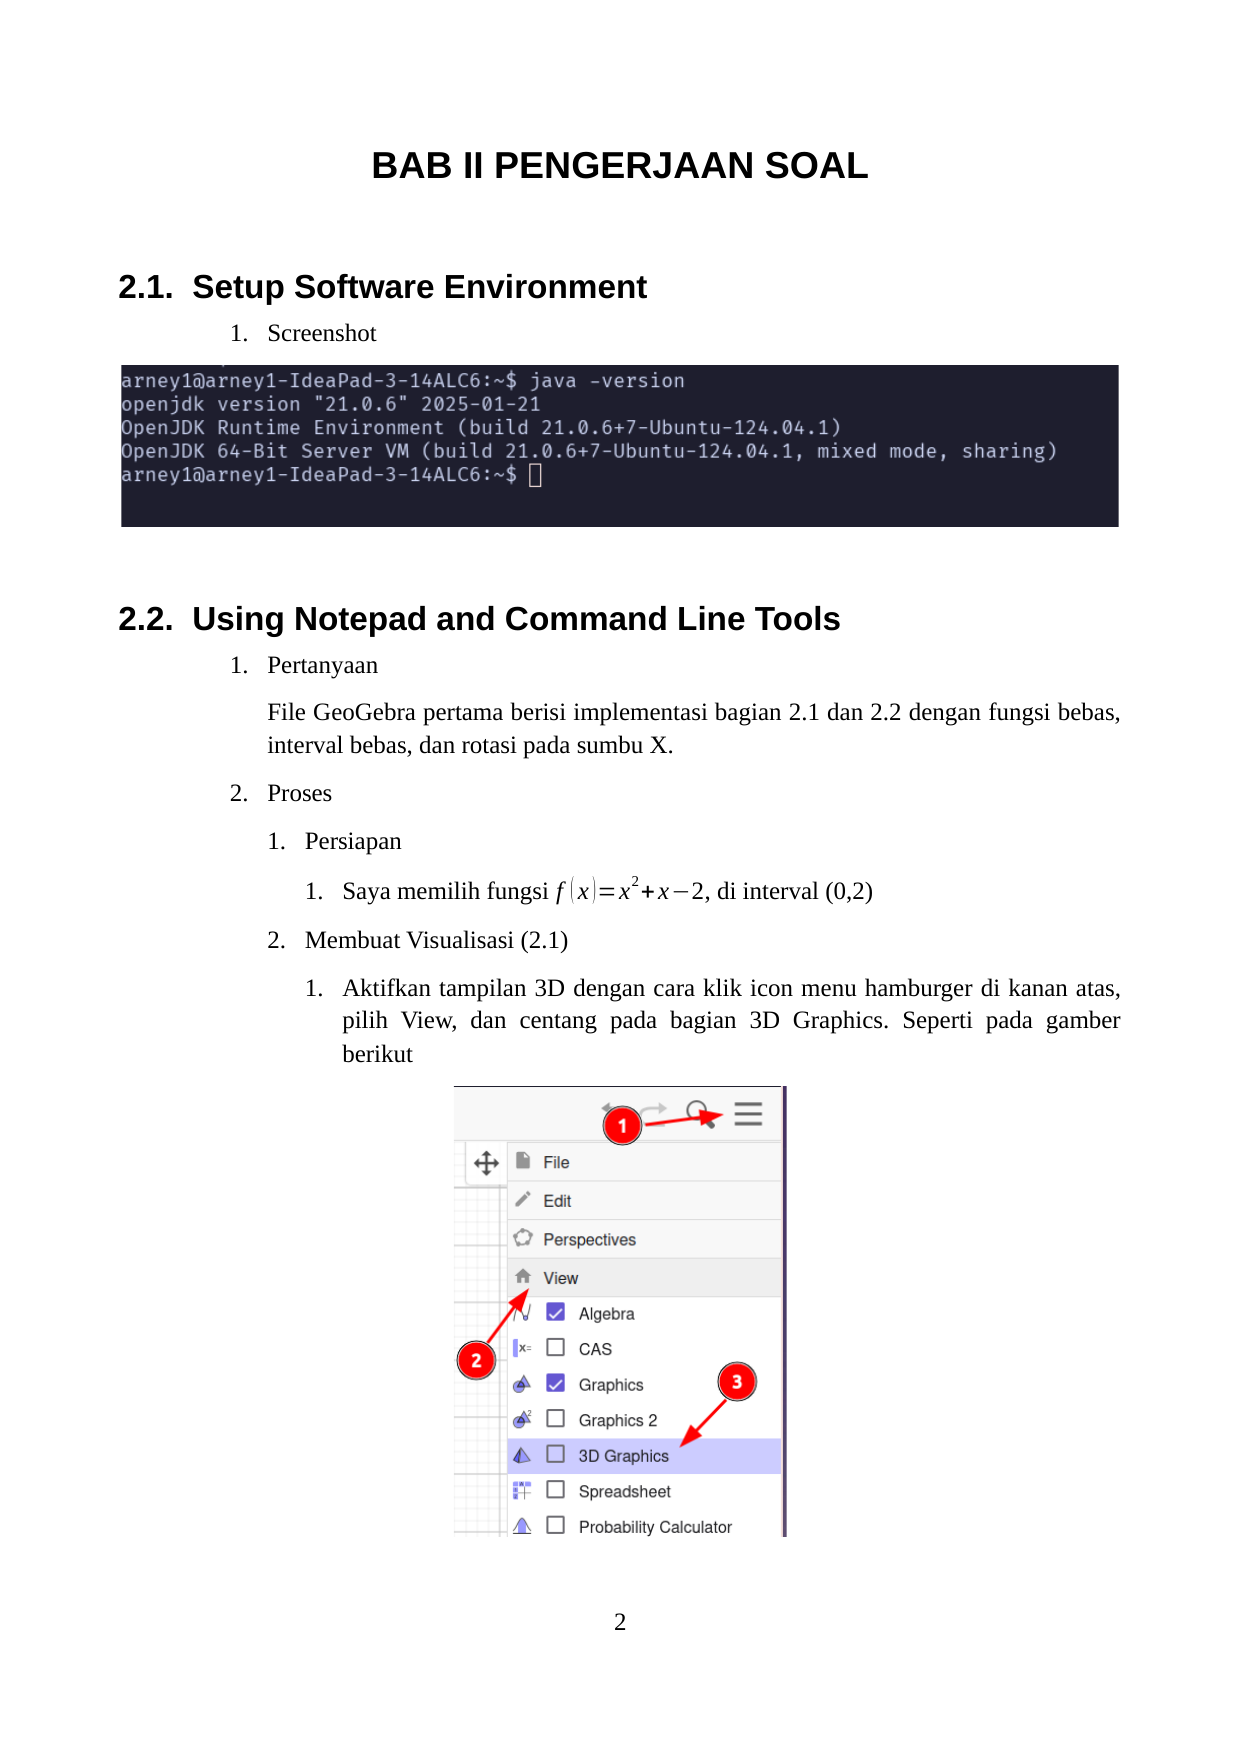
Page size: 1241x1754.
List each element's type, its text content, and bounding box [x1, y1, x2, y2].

list Proses [229, 778, 1122, 807]
subtitle 2.2. Using Notepad and Command Line Tools [118, 599, 1122, 637]
list Pertanyaan [229, 650, 1122, 679]
picture [121, 365, 1119, 527]
list Persiapan [267, 826, 1122, 854]
subtitle 2.1. Setup Software Environment [118, 267, 1122, 306]
list Membuat Visualisasi (2.1) [267, 925, 1122, 954]
list Screenshot [229, 318, 1122, 347]
list File GeoGebra pertama berisi implementasi bagian 2.1 dan 2.2 dengan fungsi bebas, interval bebas, dan rotasi pada sumbu X. [229, 697, 1122, 759]
picture [453, 1086, 787, 1537]
list Saya memilih fungsi , di interval (0,2) [304, 873, 1122, 906]
subtitle BAB II PENGERJAAN SOAL [118, 143, 1122, 186]
list Aktifkan tampilan 3D dengan cara klik icon menu hamburger di kanan atas, pilih View, dan centang pada bagian 3D Graphics. Seperti pada gamber berikut [304, 973, 1122, 1067]
